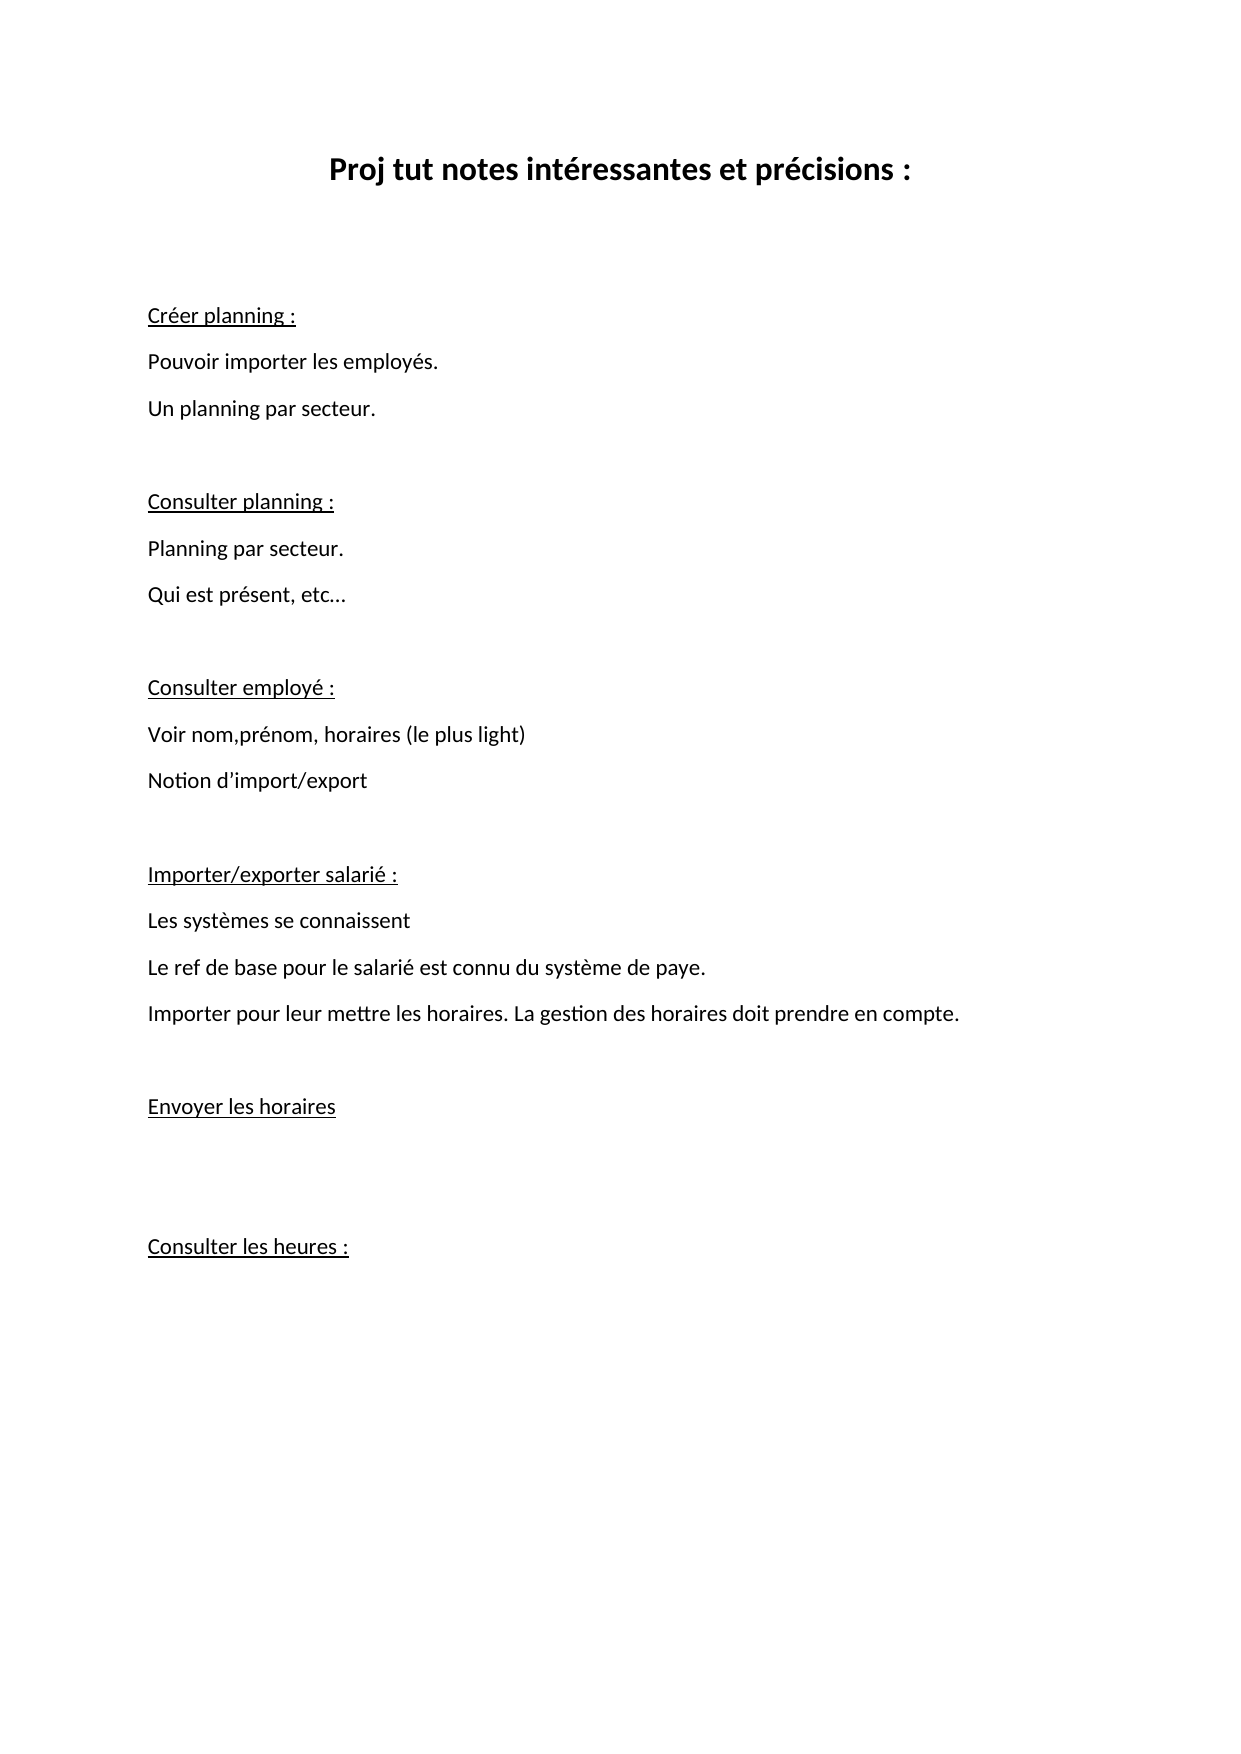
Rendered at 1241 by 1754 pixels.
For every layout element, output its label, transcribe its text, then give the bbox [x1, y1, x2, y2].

text Importer pour leur mettre les horaires. La gestion des horaires doit prendre en compte. [148, 999, 1093, 1027]
text Consulter les heures : [148, 1232, 1093, 1260]
text Planning par secteur. [148, 534, 1093, 562]
text Consulter employé : [148, 673, 1093, 701]
text Le ref de base pour le salarié est connu du système de paye. [148, 953, 1093, 981]
text Proj tut notes intéressantes et précisions : [148, 148, 1093, 188]
text Un planning par secteur. [148, 394, 1093, 422]
text Envoyer les horaires [148, 1092, 1093, 1121]
text Créer planning : [148, 301, 1093, 329]
text Pouvoir importer les employés. [148, 347, 1093, 376]
text Notion d’import/export [148, 767, 1093, 794]
text Importer/exporter salarié : [148, 860, 1093, 888]
text Voir nom,prénom, horaires (le plus light) [148, 720, 1093, 748]
text Qui est présent, etc… [148, 580, 1093, 608]
text Les systèmes se connaissent [148, 906, 1093, 934]
text Consulter planning : [148, 487, 1093, 515]
